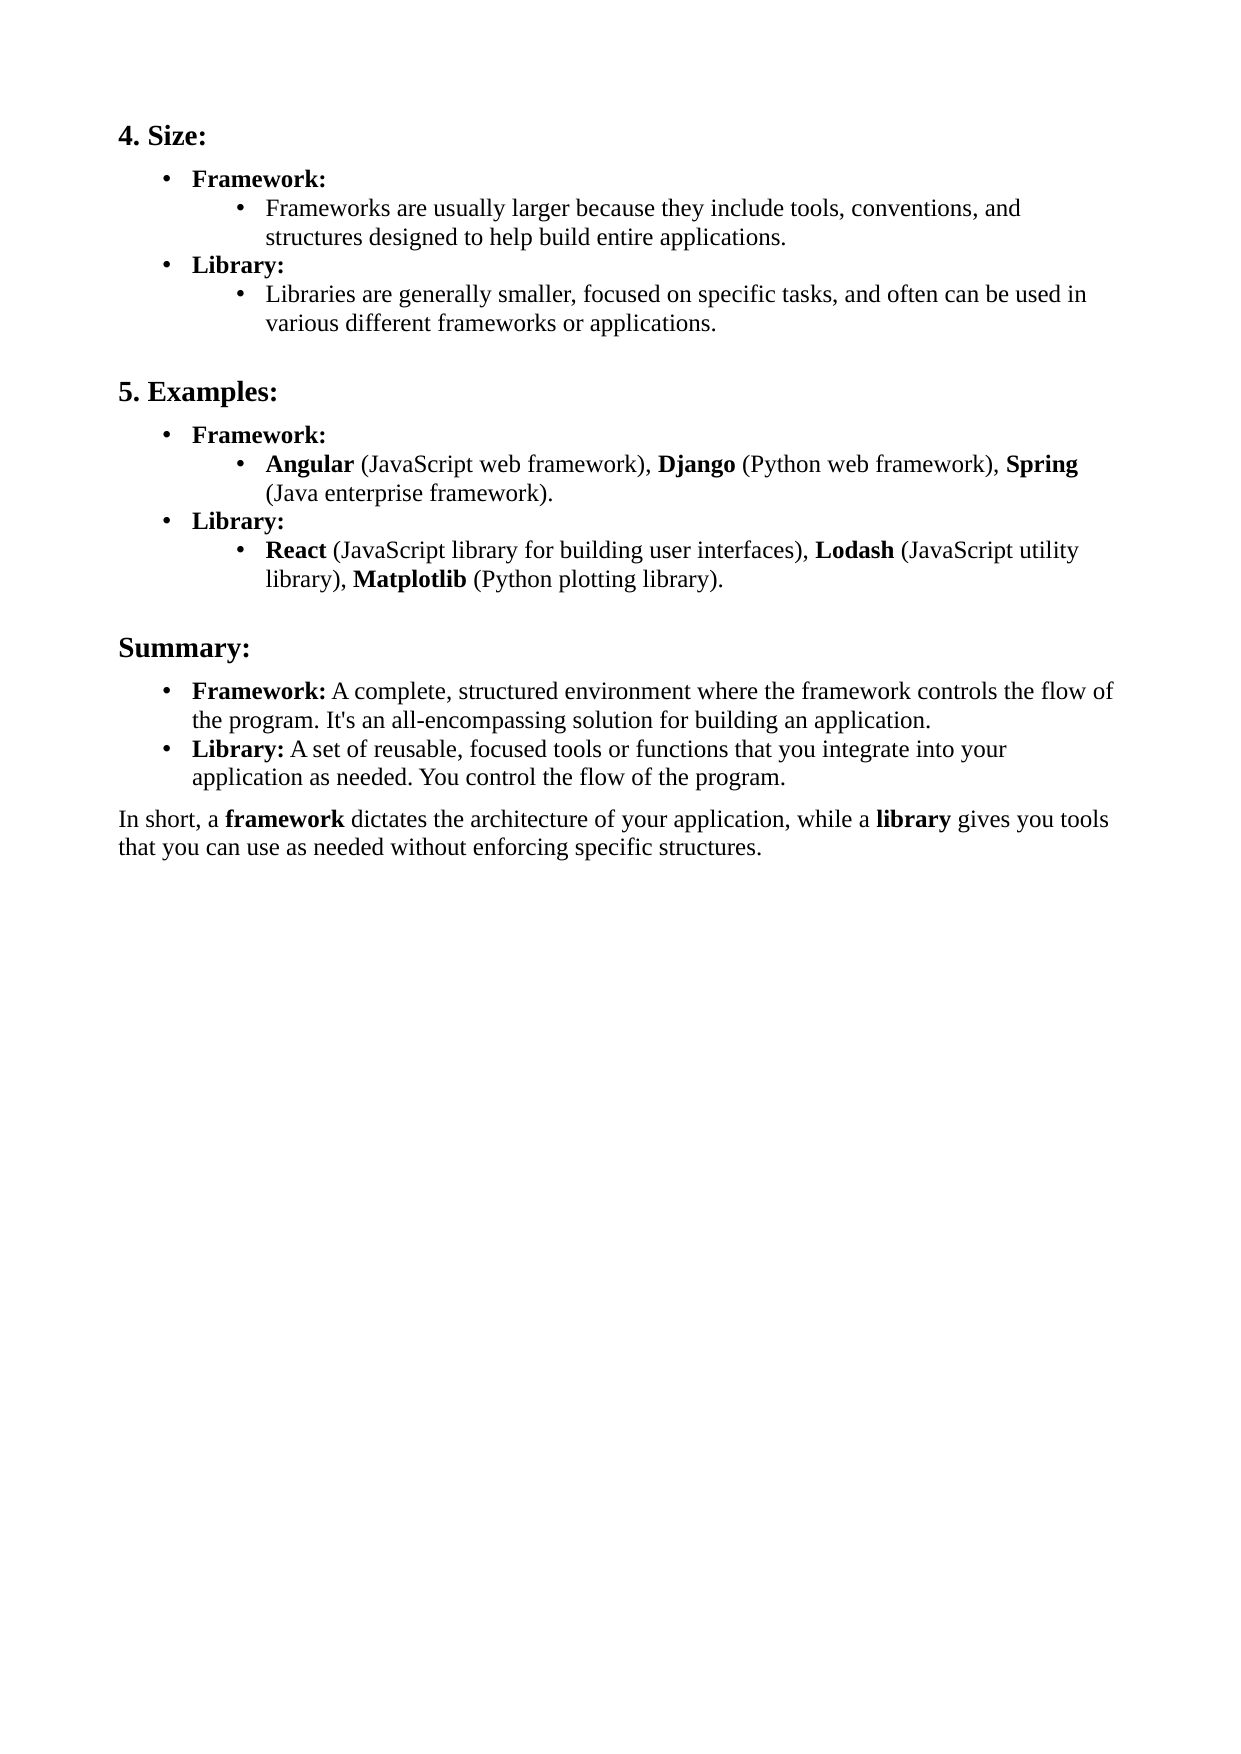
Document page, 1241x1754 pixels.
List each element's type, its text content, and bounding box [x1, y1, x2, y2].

list React (JavaScript library for building user interfaces), Lodash (JavaScript utility library), Matplotlib (Python plotting library). [236, 535, 1122, 593]
list Library: [162, 250, 1122, 279]
subtitle 4. Size: [118, 118, 1122, 152]
text In short, a framework dictates the architecture of your application, while a library gives you tools that you can use as needed without enforcing specific structures. [118, 804, 1122, 861]
subtitle 5. Examples: [118, 374, 1122, 408]
list Angular (JavaScript web framework), Django (Python web framework), Spring (Java enterprise framework). [236, 449, 1122, 506]
list Framework: [162, 164, 1122, 193]
list Library: A set of reusable, focused tools or functions that you integrate into your application as needed. You control the flow of the program. [162, 734, 1122, 791]
list Framework: [162, 420, 1122, 449]
list Frameworks are usually larger because they include tools, conventions, and structures designed to help build entire applications. [236, 193, 1122, 250]
list Framework: A complete, structured environment where the framework controls the flow of the program. It's an all-encompassing solution for building an application. [162, 676, 1122, 734]
list Library: [162, 506, 1122, 535]
list Libraries are generally smaller, focused on specific tasks, and often can be used in various different frameworks or applications. [236, 279, 1122, 337]
subtitle Summary: [118, 630, 1122, 664]
